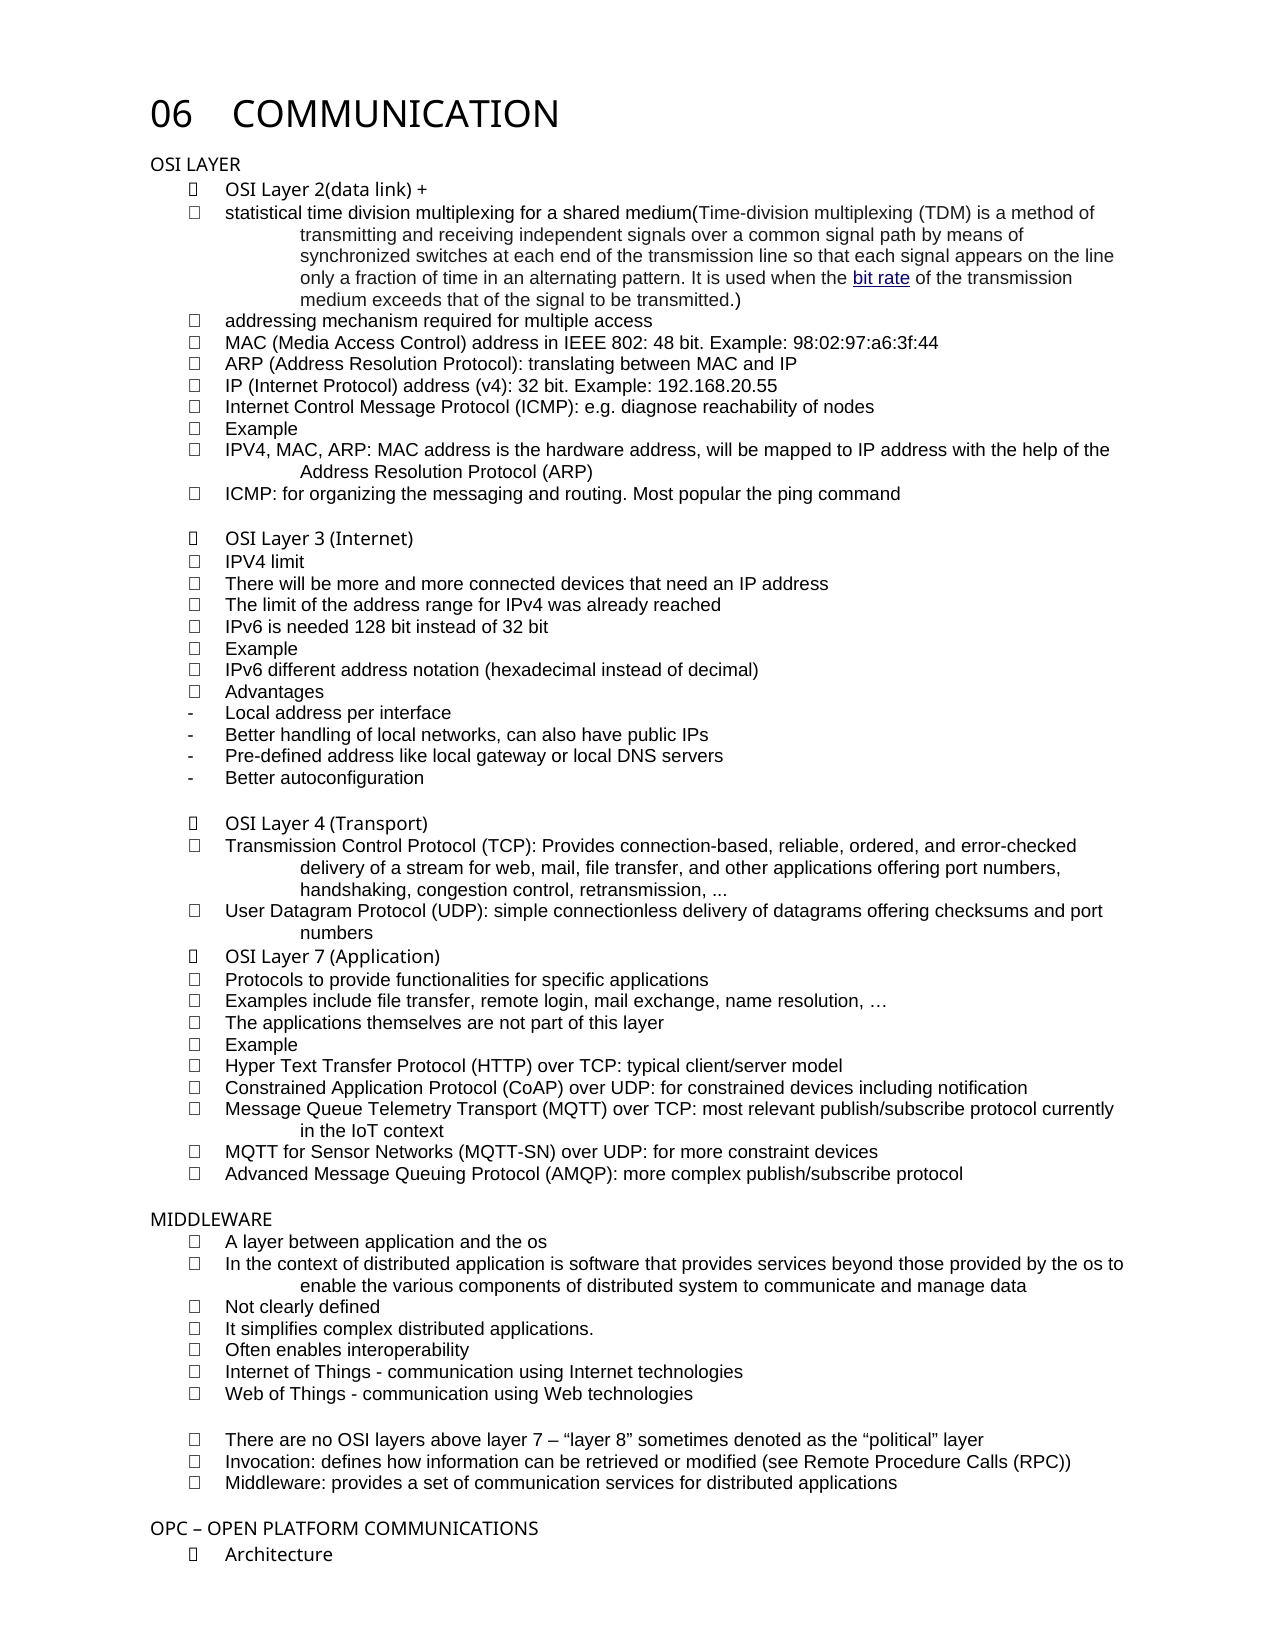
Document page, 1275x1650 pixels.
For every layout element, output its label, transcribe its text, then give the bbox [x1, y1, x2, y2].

list Internet of Things - communication using Internet technologies [187, 1361, 1125, 1382]
list There are no OSI layers above layer 7 – “layer 8” sometimes denoted as the “political” layer [187, 1429, 1125, 1451]
list Architecture [187, 1541, 1125, 1566]
list Middleware: provides a set of communication services for distributed applications [187, 1472, 1125, 1494]
list Web of Things - communication using Web technologies [187, 1382, 1125, 1404]
list OSI Layer 3 (Internet) [187, 526, 1125, 551]
text OSI LAYER [150, 151, 1125, 177]
list Protocols to provide functionalities for specific applications [187, 969, 1125, 990]
list addressing mechanism required for multiple access [187, 310, 1125, 331]
list Pre-defined address like local gateway or local DNS servers [187, 745, 1125, 767]
list The limit of the address range for IPv4 was already reached [187, 594, 1125, 616]
list Constrained Application Protocol (CoAP) over UDP: for constrained devices including notification [187, 1076, 1125, 1098]
list Invocation: defines how information can be retrieved or modified (see Remote Procedure Calls (RPC)) [187, 1451, 1125, 1472]
list MQTT for Sensor Networks (MQTT-SN) over UDP: for more constraint devices [187, 1141, 1125, 1163]
list Internet Control Message Protocol (ICMP): e.g. diagnose reachability of nodes [187, 396, 1125, 418]
list MAC (Media Access Control) address in IEEE 802: 48 bit. Example: 98:02:97:a6:3f:44 [187, 331, 1125, 353]
list It simplifies complex distributed applications. [187, 1318, 1125, 1339]
list IP (Internet Protocol) address (v4): 32 bit. Example: 192.168.20.55 [187, 374, 1125, 396]
list OSI Layer 7 (Application) [187, 943, 1125, 969]
text MIDDLEWARE [150, 1206, 1125, 1231]
list ICMP: for organizing the messaging and routing. Most popular the ping command [187, 482, 1125, 504]
list Advanced Message Queuing Protocol (AMQP): more complex publish/subscribe protocol [187, 1163, 1125, 1184]
text OPC – OPEN PLATFORM COMMUNICATIONS [150, 1515, 1125, 1541]
list Not clearly defined [187, 1296, 1125, 1318]
list IPv6 different address notation (hexadecimal instead of decimal) [187, 659, 1125, 680]
text 06 COMMUNICATION [150, 87, 1125, 138]
list The applications themselves are not part of this layer [187, 1012, 1125, 1033]
list User Datagram Protocol (UDP): simple connectionless delivery of datagrams offering checksums and port numbers [187, 900, 1125, 943]
list Example [187, 637, 1125, 659]
list Example [187, 418, 1125, 439]
list Hyper Text Transfer Protocol (HTTP) over TCP: typical client/server model [187, 1055, 1125, 1076]
list A layer between application and the os [187, 1231, 1125, 1253]
list Better autoconfiguration [187, 767, 1125, 788]
list statistical time division multiplexing for a shared medium(Time-division multiplexing (TDM) is a method of transmitting and receiving independent signals over a common signal path by means of synchronized switches at each end of the transmission line so that each signal appears on the line only a fraction of time in an alternating pattern. It is used when the bit rate of the transmission medium exceeds that of the signal to be transmitted.) [187, 202, 1125, 310]
list Often enables interoperability [187, 1339, 1125, 1361]
list OSI Layer 4 (Transport) [187, 810, 1125, 835]
list In the context of distributed application is software that provides services beyond those provided by the os to enable the various components of distributed system to communicate and manage data [187, 1253, 1125, 1296]
list Local address per interface [187, 702, 1125, 723]
list IPV4, MAC, ARP: MAC address is the hardware address, will be mapped to IP address with the help of the Address Resolution Protocol (ARP) [187, 439, 1125, 482]
list There will be more and more connected devices that need an IP address [187, 573, 1125, 594]
list OSI Layer 2(data link) + [187, 177, 1125, 202]
list Better handling of local networks, can also have public IPs [187, 723, 1125, 745]
list Message Queue Telemetry Transport (MQTT) over TCP: most relevant publish/subscribe protocol currently in the IoT context [187, 1098, 1125, 1141]
list Transmission Control Protocol (TCP): Provides connection-based, reliable, ordered, and error-checked delivery of a stream for web, mail, file transfer, and other applications offering port numbers, handshaking, congestion control, retransmission, ... [187, 835, 1125, 900]
list Example [187, 1033, 1125, 1055]
list Advantages [187, 680, 1125, 702]
list Examples include file transfer, remote login, mail exchange, name resolution, … [187, 990, 1125, 1012]
list IPV4 limit [187, 551, 1125, 573]
list ARP (Address Resolution Protocol): translating between MAC and IP [187, 353, 1125, 374]
list IPv6 is needed 128 bit instead of 32 bit [187, 616, 1125, 637]
